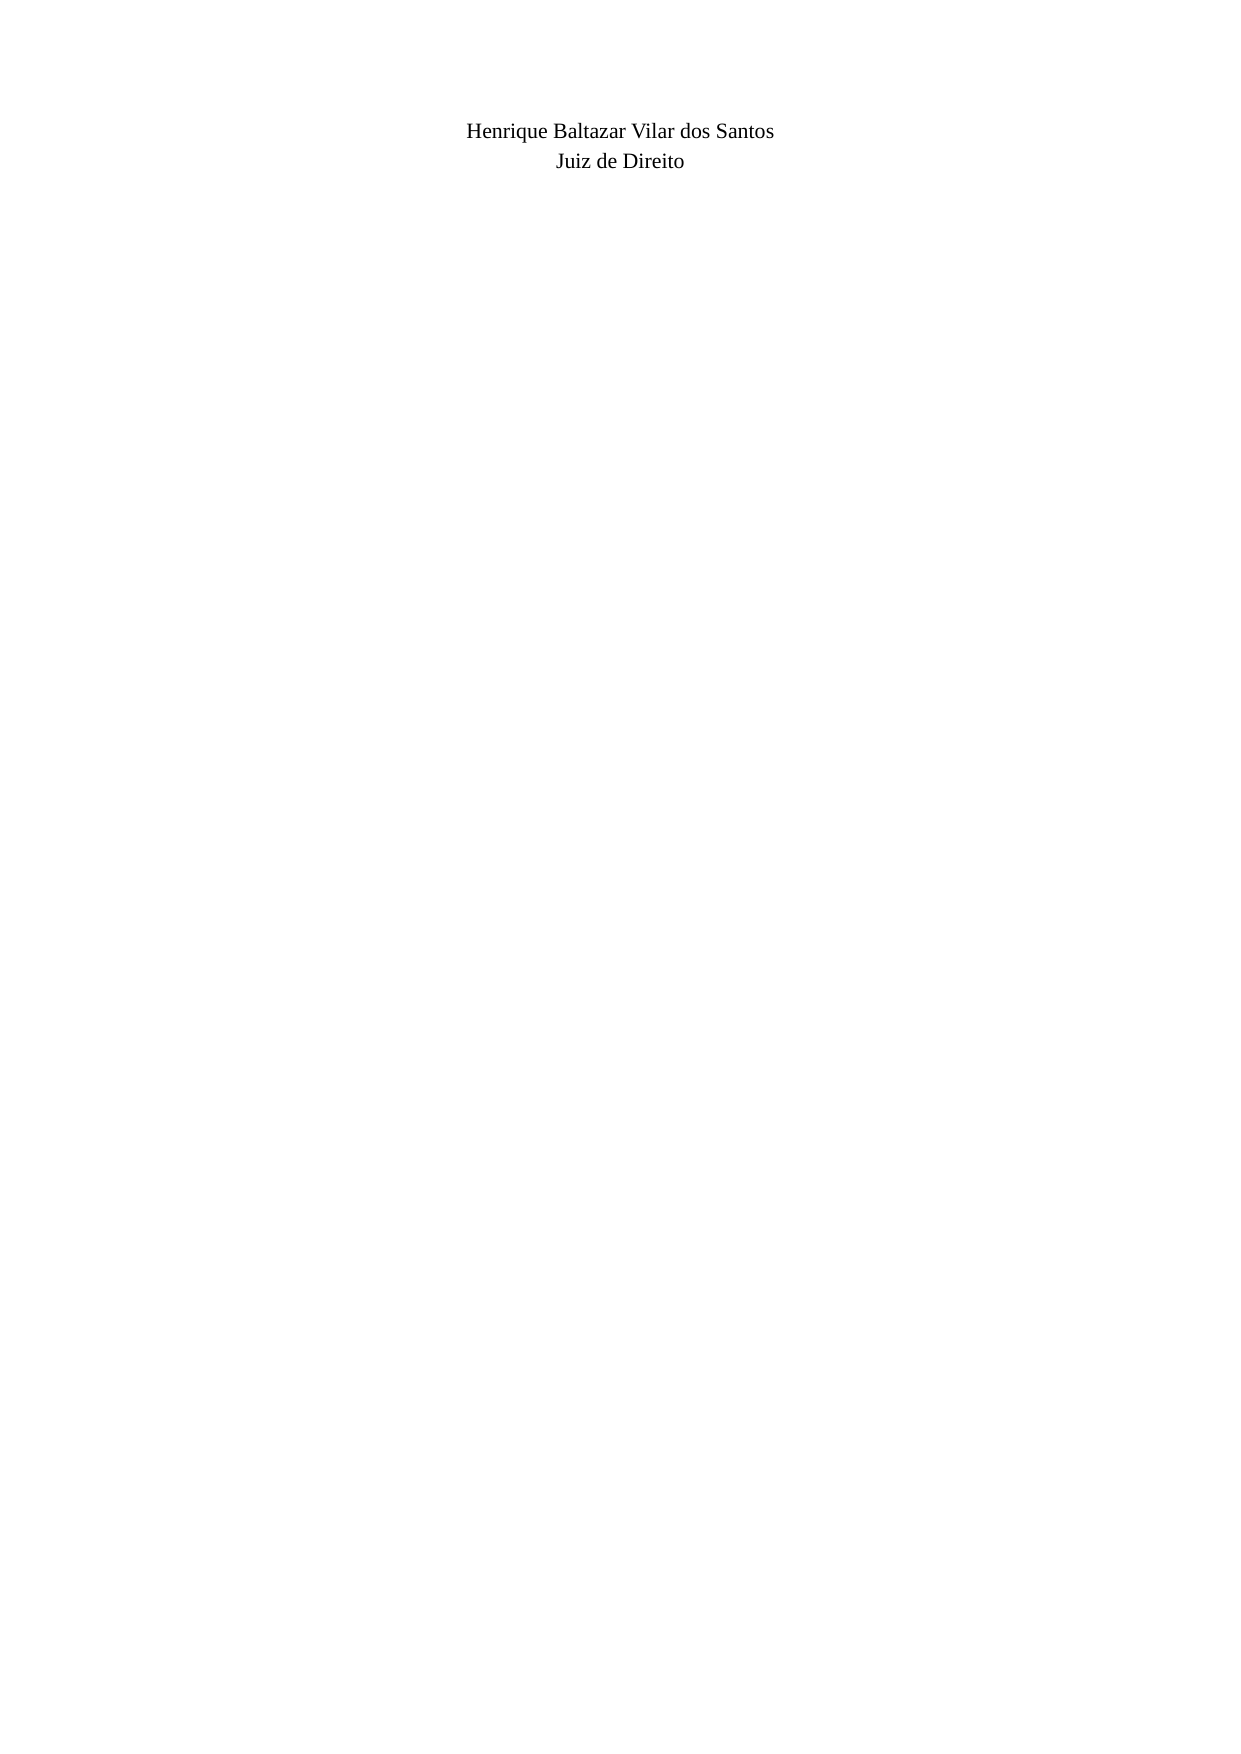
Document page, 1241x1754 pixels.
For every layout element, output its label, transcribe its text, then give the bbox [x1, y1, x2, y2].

text Henrique Baltazar Vilar dos Santos [118, 118, 1122, 143]
text Juiz de Direito [118, 148, 1122, 173]
